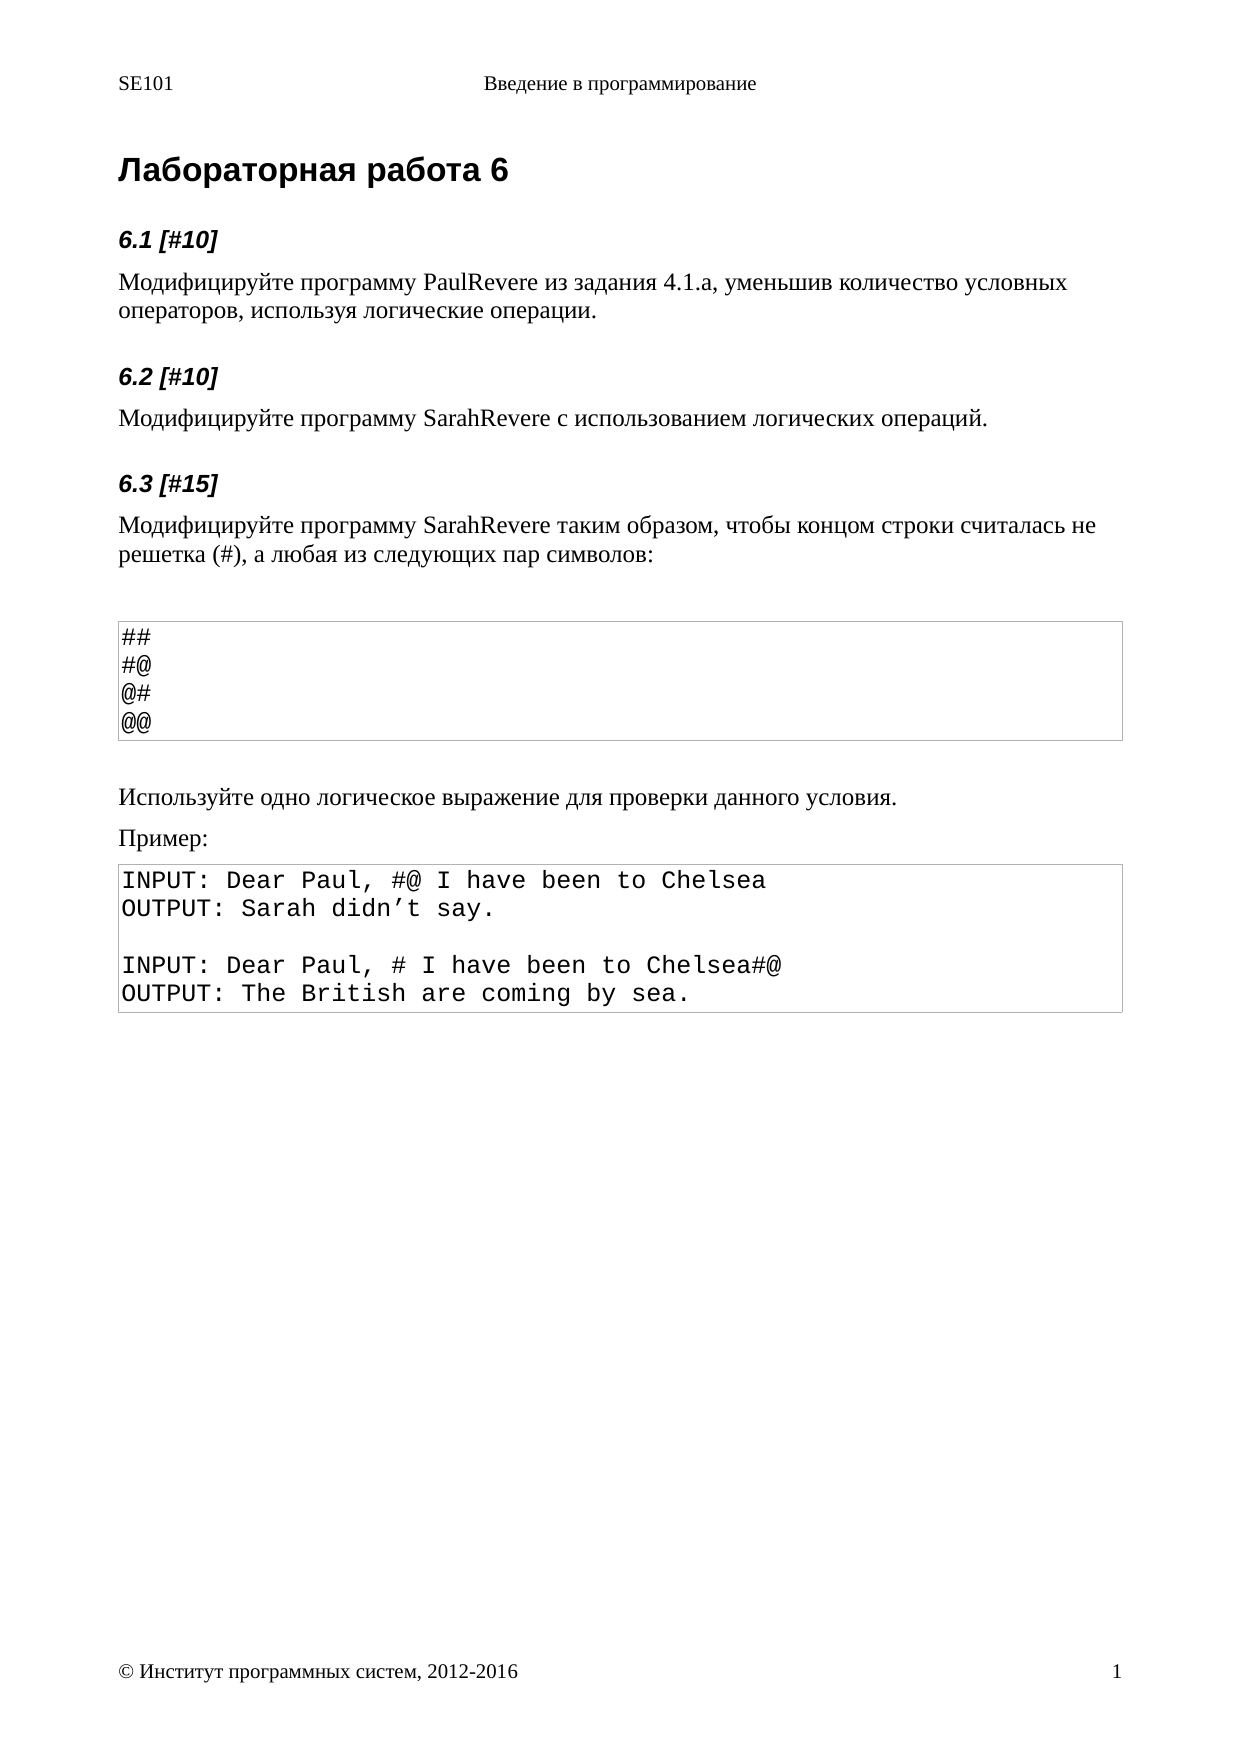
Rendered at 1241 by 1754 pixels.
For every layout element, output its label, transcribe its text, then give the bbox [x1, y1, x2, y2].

subtitle 6.2 [#10] [118, 362, 1122, 390]
text #@ [119, 649, 1122, 678]
text Пример: [118, 823, 1122, 852]
subtitle 6.3 [#15] [118, 469, 1122, 497]
text OUTPUT: Sarah didn’t say. [119, 893, 1122, 924]
text @@ [119, 706, 1122, 740]
text INPUT: Dear Paul, # I have been to Chelsea#@ [119, 949, 1122, 978]
text Модифицируйте программу PaulRevere из задания 4.1.а, уменьшив количество условных операторов, используя логические операции. [118, 267, 1122, 324]
text ## [119, 622, 1122, 649]
subtitle Лабораторная работа 6 [118, 149, 1122, 188]
subtitle 6.1 [#10] [118, 226, 1122, 254]
text Модифицируйте программу SarahRevere с использованием логических операций. [118, 403, 1122, 431]
text OUTPUT: The British are coming by sea. [119, 978, 1122, 1012]
text INPUT: Dear Paul, #@ I have been to Chelsea [119, 865, 1122, 893]
text Используйте одно логическое выражение для проверки данного условия. [118, 782, 1122, 811]
text @# [119, 678, 1122, 706]
text Модифицируйте программу SarahRevere таким образом, чтобы концом строки считалась не решетка (#), а любая из следующих пар символов: [118, 510, 1122, 567]
